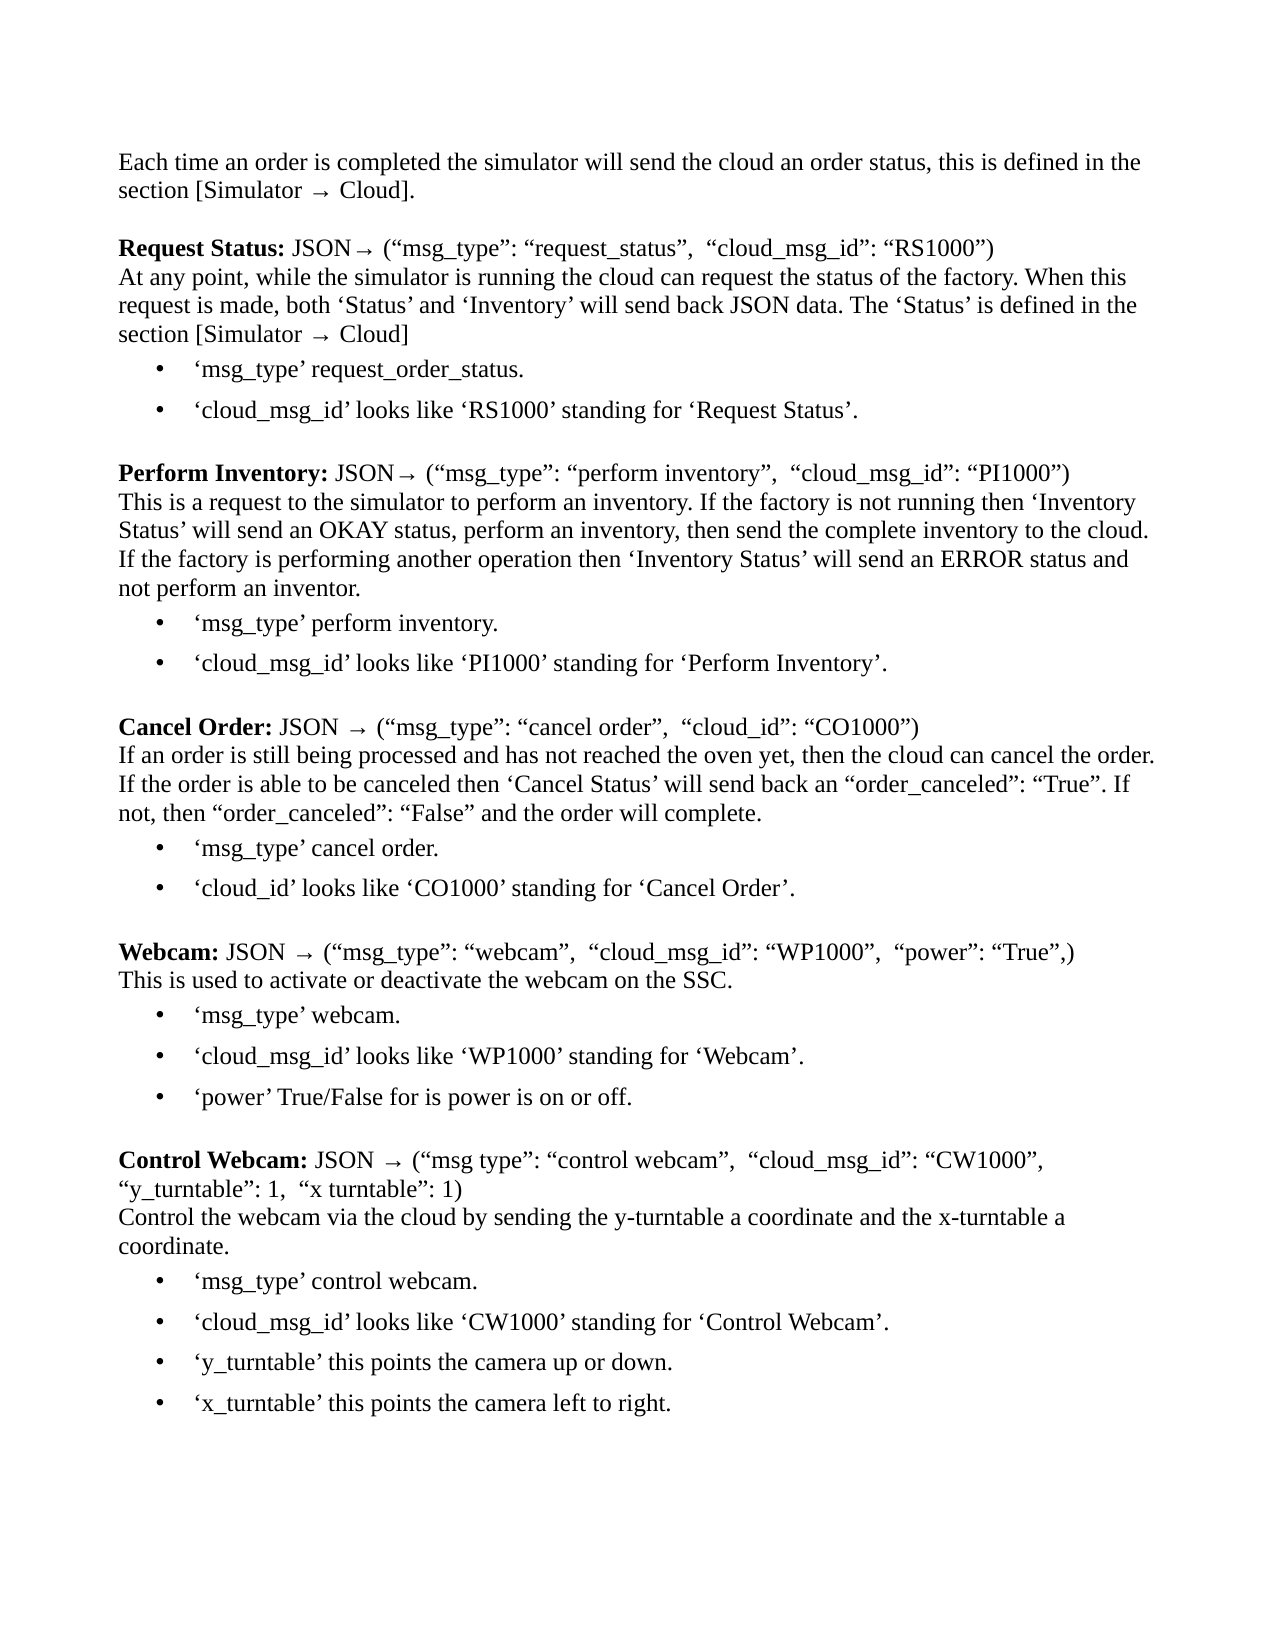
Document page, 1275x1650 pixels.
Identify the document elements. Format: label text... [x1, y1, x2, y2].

text Cancel Order: JSON → (“msg_type”: “cancel order”, “cloud_id”: “CO1000”) [118, 712, 1157, 741]
text Webcam: JSON → (“msg_type”: “webcam”, “cloud_msg_id”: “WP1000”, “power”: “True”,) [118, 937, 1157, 966]
list ‘cloud_msg_id’ looks like ‘CW1000’ standing for ‘Control Webcam’. [156, 1307, 1157, 1335]
list ‘cloud_msg_id’ looks like ‘RS1000’ standing for ‘Request Status’. [156, 395, 1157, 423]
list ‘msg_type’ control webcam. [156, 1266, 1157, 1295]
text Control Webcam: JSON → (“msg type”: “control webcam”, “cloud_msg_id”: “CW1000”, “y_turntable”: 1, “x turntable”: 1) [118, 1145, 1157, 1202]
list ‘msg_type’ perform inventory. [156, 608, 1157, 637]
text If an order is still being processed and has not reached the oven yet, then the cloud can cancel the order. If the order is able to be canceled then ‘Cancel Status’ will send back an “order_canceled”: “True”. If not, then “order_canceled”: “False” and the order will complete. [118, 741, 1157, 827]
list ‘msg_type’ webcam. [156, 1000, 1157, 1029]
list ‘cloud_msg_id’ looks like ‘WP1000’ standing for ‘Webcam’. [156, 1041, 1157, 1070]
list ‘msg_type’ cancel order. [156, 833, 1157, 862]
list ‘cloud_msg_id’ looks like ‘PI1000’ standing for ‘Perform Inventory’. [156, 648, 1157, 677]
text Request Status: JSON→ (“msg_type”: “request_status”, “cloud_msg_id”: “RS1000”) [118, 233, 1157, 262]
list ‘x_turntable’ this points the camera left to right. [156, 1388, 1157, 1417]
text Perform Inventory: JSON→ (“msg_type”: “perform inventory”, “cloud_msg_id”: “PI1000”) [118, 458, 1157, 487]
text Each time an order is completed the simulator will send the cloud an order status, this is defined in the section [Simulator → Cloud]. [118, 147, 1157, 204]
text This is used to activate or deactivate the webcam on the SSC. [118, 966, 1157, 994]
list ‘msg_type’ request_order_status. [156, 354, 1157, 383]
text This is a request to the simulator to perform an inventory. If the factory is not running then ‘Inventory Status’ will send an OKAY status, perform an inventory, then send the complete inventory to the cloud. If the factory is performing another operation then ‘Inventory Status’ will send an ERROR status and not perform an inventor. [118, 487, 1157, 602]
list ‘power’ True/False for is power is on or off. [156, 1082, 1157, 1110]
text At any point, while the simulator is running the cloud can request the status of the factory. When this request is made, both ‘Status’ and ‘Inventory’ will send back JSON data. The ‘Status’ is defined in the section [Simulator → Cloud] [118, 262, 1157, 348]
text Control the webcam via the cloud by sending the y-turntable a coordinate and the x-turntable a coordinate. [118, 1202, 1157, 1260]
list ‘cloud_id’ looks like ‘CO1000’ standing for ‘Cancel Order’. [156, 873, 1157, 902]
list ‘y_turntable’ this points the camera up or down. [156, 1347, 1157, 1376]
